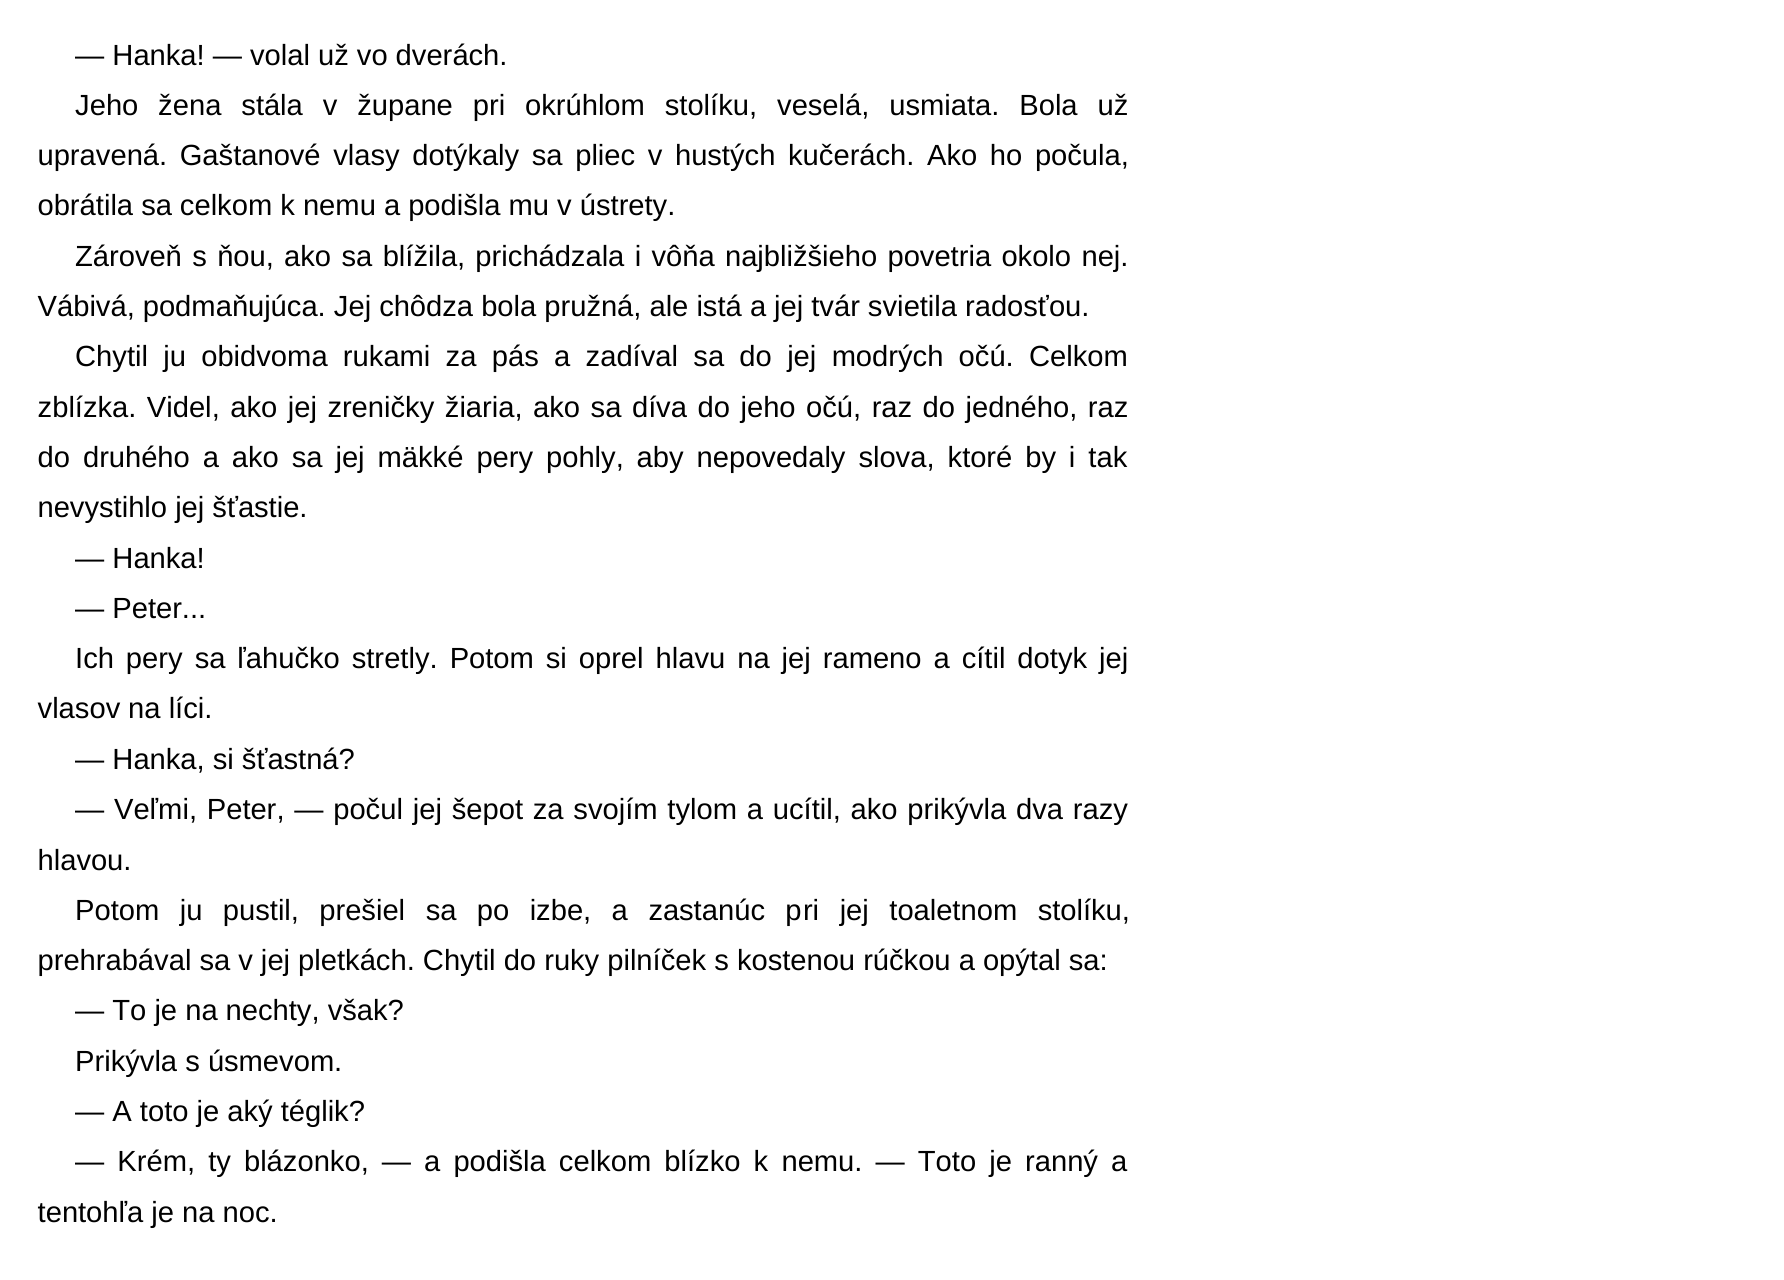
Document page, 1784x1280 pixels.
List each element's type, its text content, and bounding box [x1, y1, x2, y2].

text Potom ju pustil, prešiel sa po izbe, a zastanúc pri jej toaletnom stolíku, prehrabával sa v jej pletkách. Chytil do ruky pilníček s kostenou rúčkou a opýtal sa: [37, 893, 1130, 977]
text Chytil ju obidvoma rukami za pás a zadíval sa do jej modrých očú. Celkom zblízka. Videl, ako jej zreničky žiaria, ako sa díva do jeho očú, raz do jedného, raz do druhého a ako sa jej mäkké pery pohly, aby nepovedaly slova, ktoré by i tak nevystihlo jej šťastie. [37, 339, 1130, 524]
text — To je na nechty, však? [37, 993, 1130, 1027]
text — A toto je aký téglik? [37, 1094, 1130, 1128]
text — Hanka! [37, 541, 1130, 574]
text Zároveň s ňou, ako sa blížila, prichádzala i vôňa najbližšieho povetria okolo nej. Vábivá, podmaňujúca. Jej chôdza bola pružná, ale istá a jej tvár svietila radosťou. [37, 239, 1130, 323]
text Ich pery sa ľahučko stretly. Potom si oprel hlavu na jej rameno a cítil dotyk jej vlasov na líci. [37, 641, 1130, 725]
text — Hanka, si šťastná? [37, 742, 1130, 775]
text Prikývla s úsmevom. [37, 1044, 1130, 1077]
text — Peter... [37, 591, 1130, 624]
text — Veľmi, Peter, — počul jej šepot za svojím tylom a ucítil, ako prikývla dva razy hlavou. [37, 792, 1130, 876]
text — Krém, ty blázonko, — a podišla celkom blízko k nemu. — Toto je ranný a tentohľa je na noc. [37, 1144, 1130, 1228]
text — Hanka! — volal už vo dverách. [37, 37, 1130, 71]
text Jeho žena stála v župane pri okrúhlom stolíku, veselá, usmiata. Bola už upravená. Gaštanové vlasy dotýkaly sa pliec v hustých kučerách. Ako ho počula, obrátila sa celkom k nemu a podišla mu v ústrety. [37, 88, 1130, 222]
